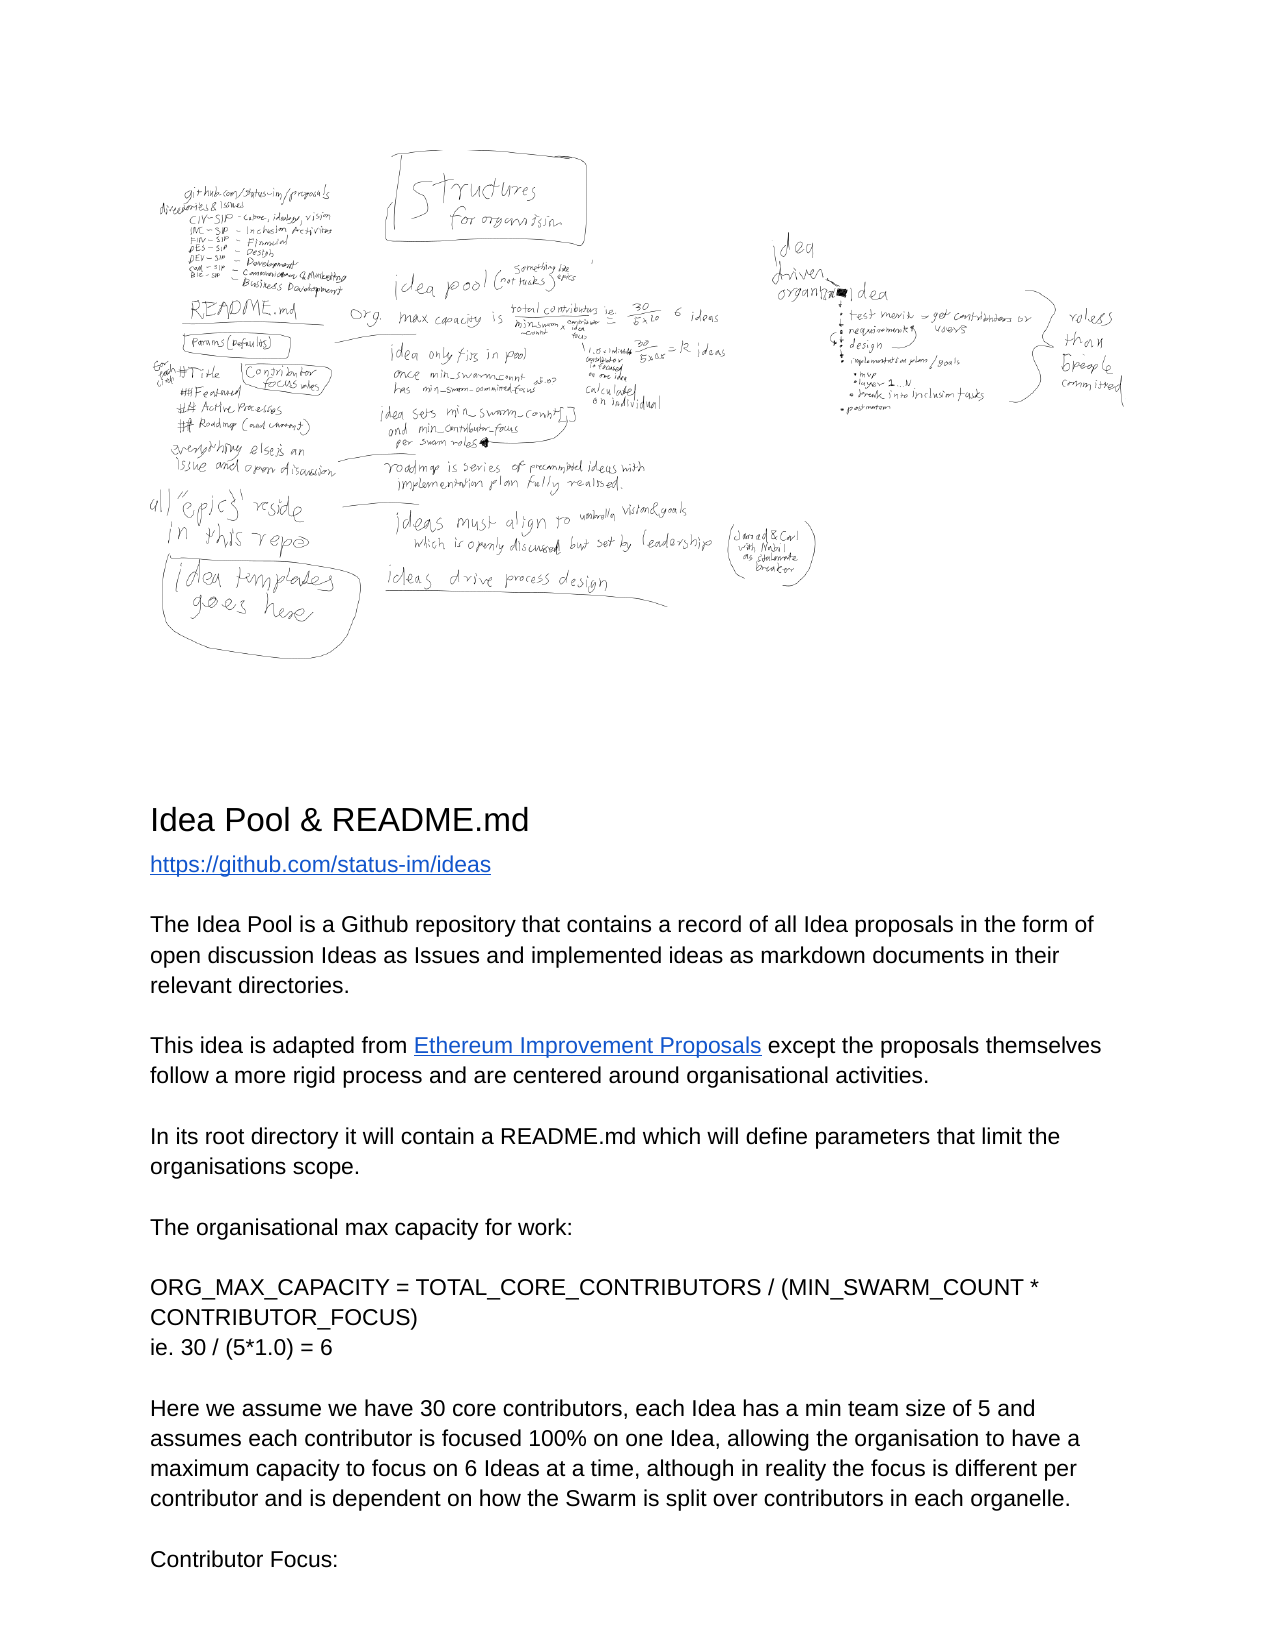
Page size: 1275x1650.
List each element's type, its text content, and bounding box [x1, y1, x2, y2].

subtitle Idea Pool & README.md [150, 800, 1125, 838]
text Here we assume we have 30 core contributors, each Idea has a min team size of 5 and assumes each contributor is focused 100% on one Idea, allowing the organisation to have a maximum capacity to focus on 6 Ideas at a time, although in reality the focus is different per contributor and is dependent on how the Swarm is split over contributors in each organelle. [150, 1395, 1125, 1512]
text This idea is adapted from Ethereum Improvement Proposals except the proposals themselves follow a more rigid process and are centered around organisational activities. [150, 1032, 1125, 1089]
text ie. 30 / (5*1.0) = 6 [150, 1334, 1125, 1361]
text https://github.com/status-im/ideas [150, 851, 1125, 877]
picture [150, 150, 1125, 763]
text The Idea Pool is a Github repository that contains a record of all Idea proposals in the form of open discussion Ideas as Issues and implemented ideas as markdown documents in their relevant directories. [150, 911, 1125, 998]
text Contributor Focus: [150, 1546, 1125, 1572]
text ORG_MAX_CAPACITY = TOTAL_CORE_CONTRIBUTORS / (MIN_SWARM_COUNT * CONTRIBUTOR_FOCUS) [150, 1274, 1125, 1330]
text In its root directory it will contain a README.md which will define parameters that limit the organisations scope. [150, 1123, 1125, 1179]
text The organisational max capacity for work: [150, 1213, 1125, 1240]
